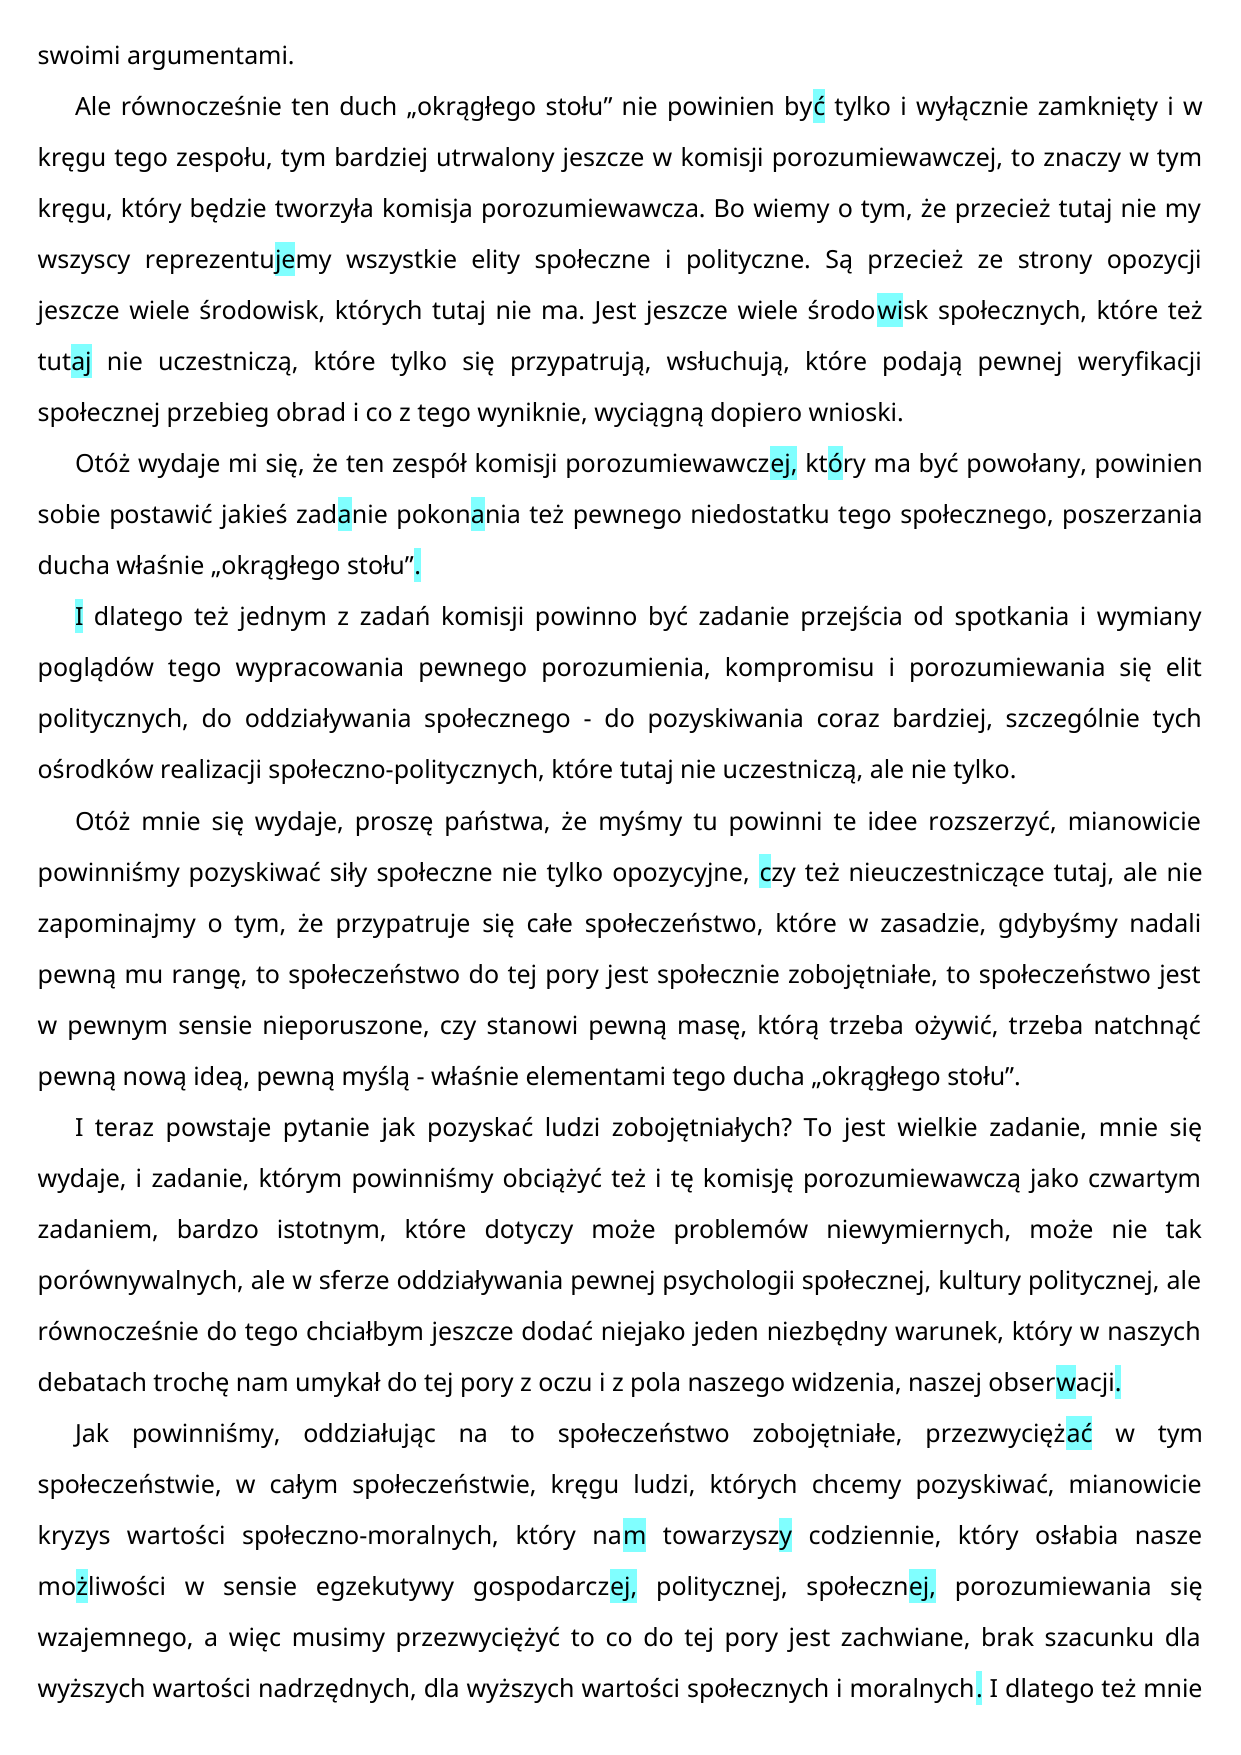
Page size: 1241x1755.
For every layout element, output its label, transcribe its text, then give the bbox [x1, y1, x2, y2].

text Jak powinniśmy, oddziałując na to społeczeństwo zobojętniałe, przezwyciężać w tym społeczeństwie, w całym społeczeństwie, kręgu ludzi, których chcemy pozyskiwać, mianowicie kryzys wartości społeczno-moralnych, który nam towarzyszy codziennie, który osłabia nasze możliwości w sensie egzekutywy gospodarczej, politycznej, społecznej, porozumiewania się wzajemnego, a więc musimy przezwyciężyć to co do tej pory jest zachwiane, brak szacunku dla wyższych wartości nadrzędnych, dla wyższych wartości społecznych i moralnych. I dlatego też mnie [37, 1416, 1203, 1705]
text Otóż mnie się wydaje, proszę państwa, że myśmy tu powinni te idee rozszerzyć, mianowicie powinniśmy pozyskiwać siły społeczne nie tylko opozycyjne, czy też nieuczestniczące tutaj, ale nie zapominajmy o tym, że przypatruje się całe społeczeństwo, które w zasadzie, gdybyśmy nadali pewną mu rangę, to społeczeństwo do tej pory jest społecznie zobojętniałe, to społeczeństwo jest w pewnym sensie nieporuszone, czy stanowi pewną masę, którą trzeba ożywić, trzeba natchnąć pewną nową ideą, pewną myślą - właśnie elementami tego ducha „okrągłego stołu”. [37, 803, 1203, 1092]
text I dlatego też jednym z zadań komisji powinno być zadanie przejścia od spotkania i wymiany poglądów tego wypracowania pewnego porozumienia, kompromisu i porozumiewania się elit politycznych, do oddziaływania społecznego - do pozyskiwania coraz bardziej, szczególnie tych ośrodków realizacji społeczno-politycznych, które tutaj nie uczestniczą, ale nie tylko. [37, 599, 1203, 786]
text Otóż wydaje mi się, że ten zespół komisji porozumiewawczej, który ma być powołany, powinien sobie postawić jakieś zadanie pokonania też pewnego niedostatku tego społecznego, poszerzania ducha właśnie „okrągłego stołu”. [37, 446, 1203, 582]
text swoimi argumentami. [37, 37, 1203, 72]
text I teraz powstaje pytanie jak pozyskać ludzi zobojętniałych? To jest wielkie zadanie, mnie się wydaje, i zadanie, którym powinniśmy obciążyć też i tę komisję porozumiewawczą jako czwartym zadaniem, bardzo istotnym, które dotyczy może problemów niewymiernych, może nie tak porównywalnych, ale w sferze oddziaływania pewnej psychologii społecznej, kultury politycznej, ale równocześnie do tego chciałbym jeszcze dodać niejako jeden niezbędny warunek, który w naszych debatach trochę nam umykał do tej pory z oczu i z pola naszego widzenia, naszej obserwacji. [37, 1109, 1203, 1399]
text Ale równocześnie ten duch „okrągłego stołu” nie powinien być tylko i wyłącznie zamknięty i w kręgu tego zespołu, tym bardziej utrwalony jeszcze w komisji porozumiewawczej, to znaczy w tym kręgu, który będzie tworzyła komisja porozumiewawcza. Bo wiemy o tym, że przecież tutaj nie my wszyscy reprezentujemy wszystkie elity społeczne i polityczne. Są przecież ze strony opozycji jeszcze wiele środowisk, których tutaj nie ma. Jest jeszcze wiele środowisk społecznych, które też tutaj nie uczestniczą, które tylko się przypatrują, wsłuchują, które podają pewnej weryfikacji społecznej przebieg obrad i co z tego wyniknie, wyciągną dopiero wnioski. [37, 88, 1203, 429]
